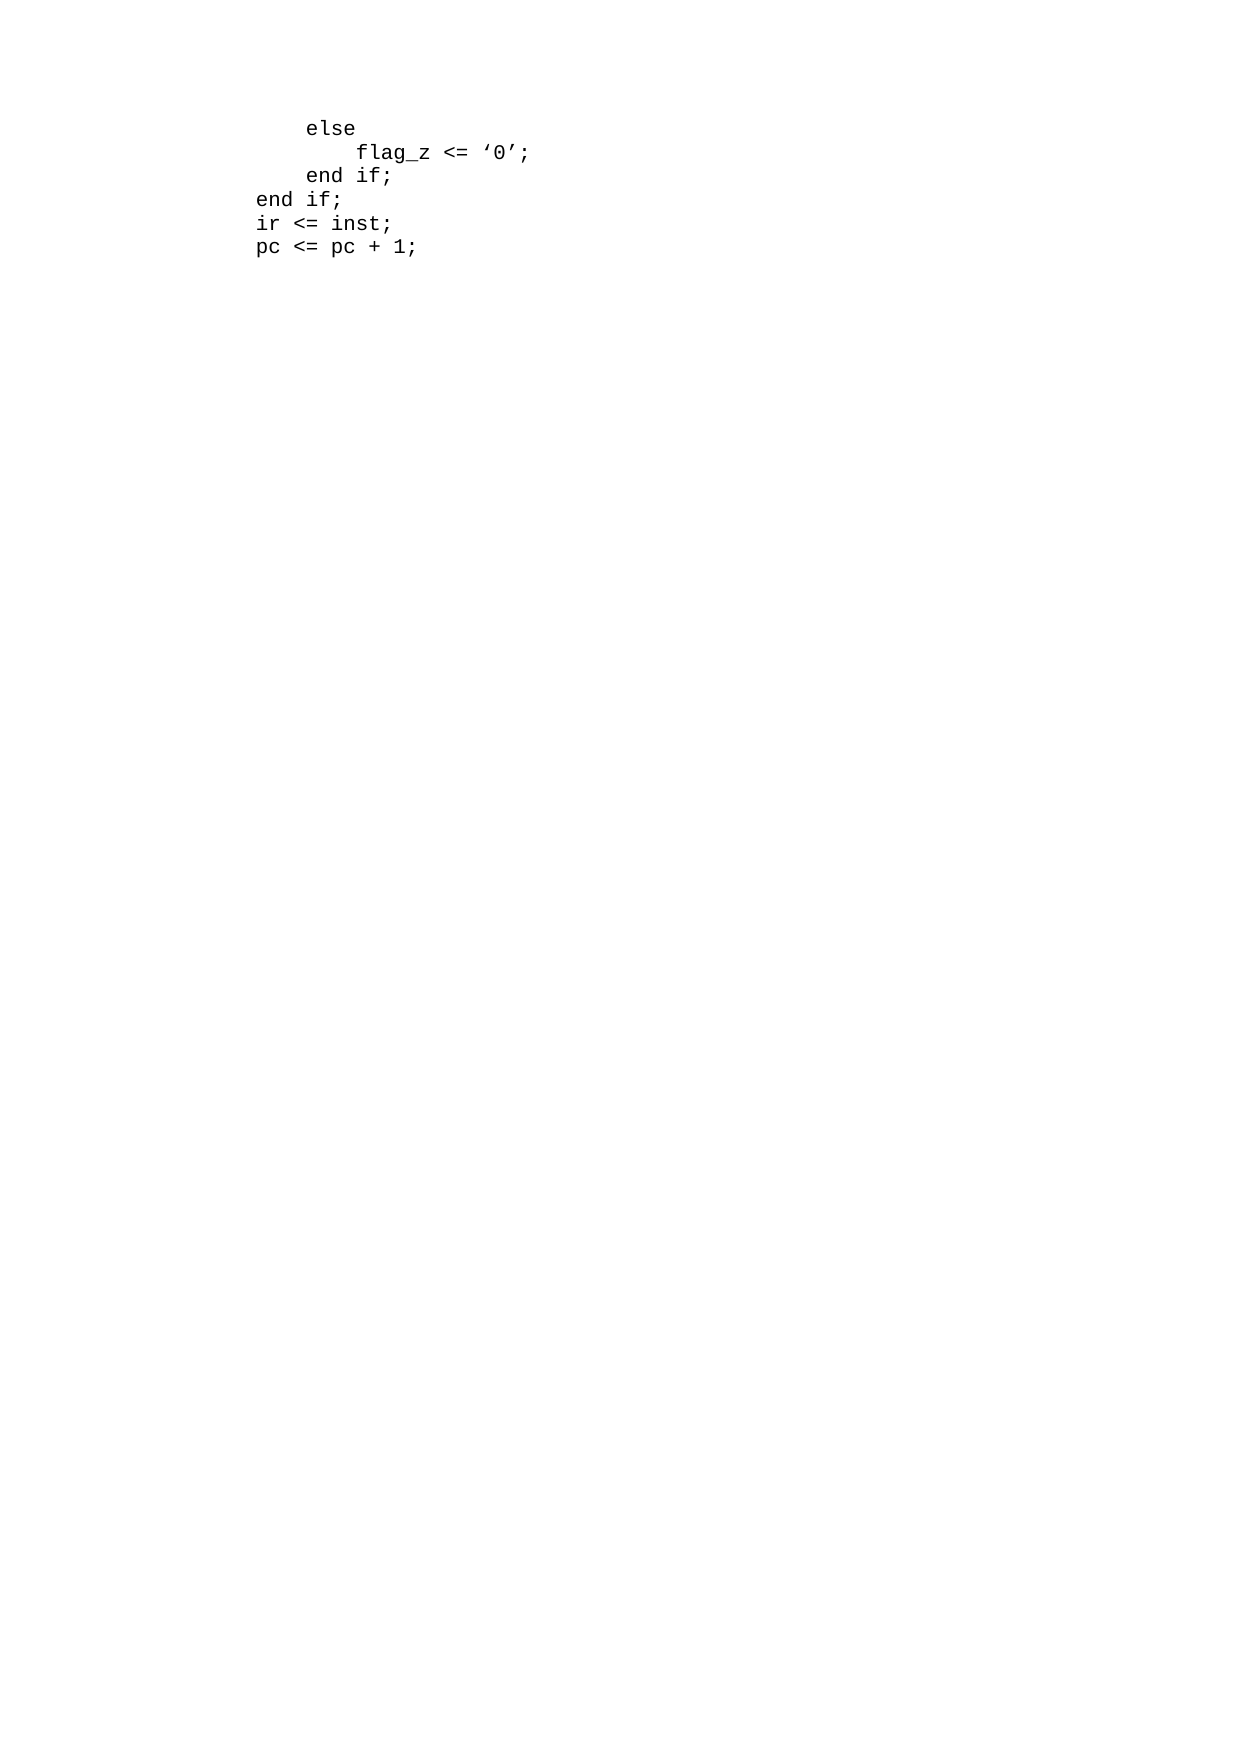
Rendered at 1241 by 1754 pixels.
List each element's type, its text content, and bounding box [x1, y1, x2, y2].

text flag_z <= ‘0’; [118, 142, 1122, 165]
text pc <= pc + 1; [118, 236, 1122, 260]
text end if; [118, 189, 1122, 213]
text ir <= inst; [118, 213, 1122, 236]
text end if; [118, 165, 1122, 189]
text else [118, 118, 1122, 142]
